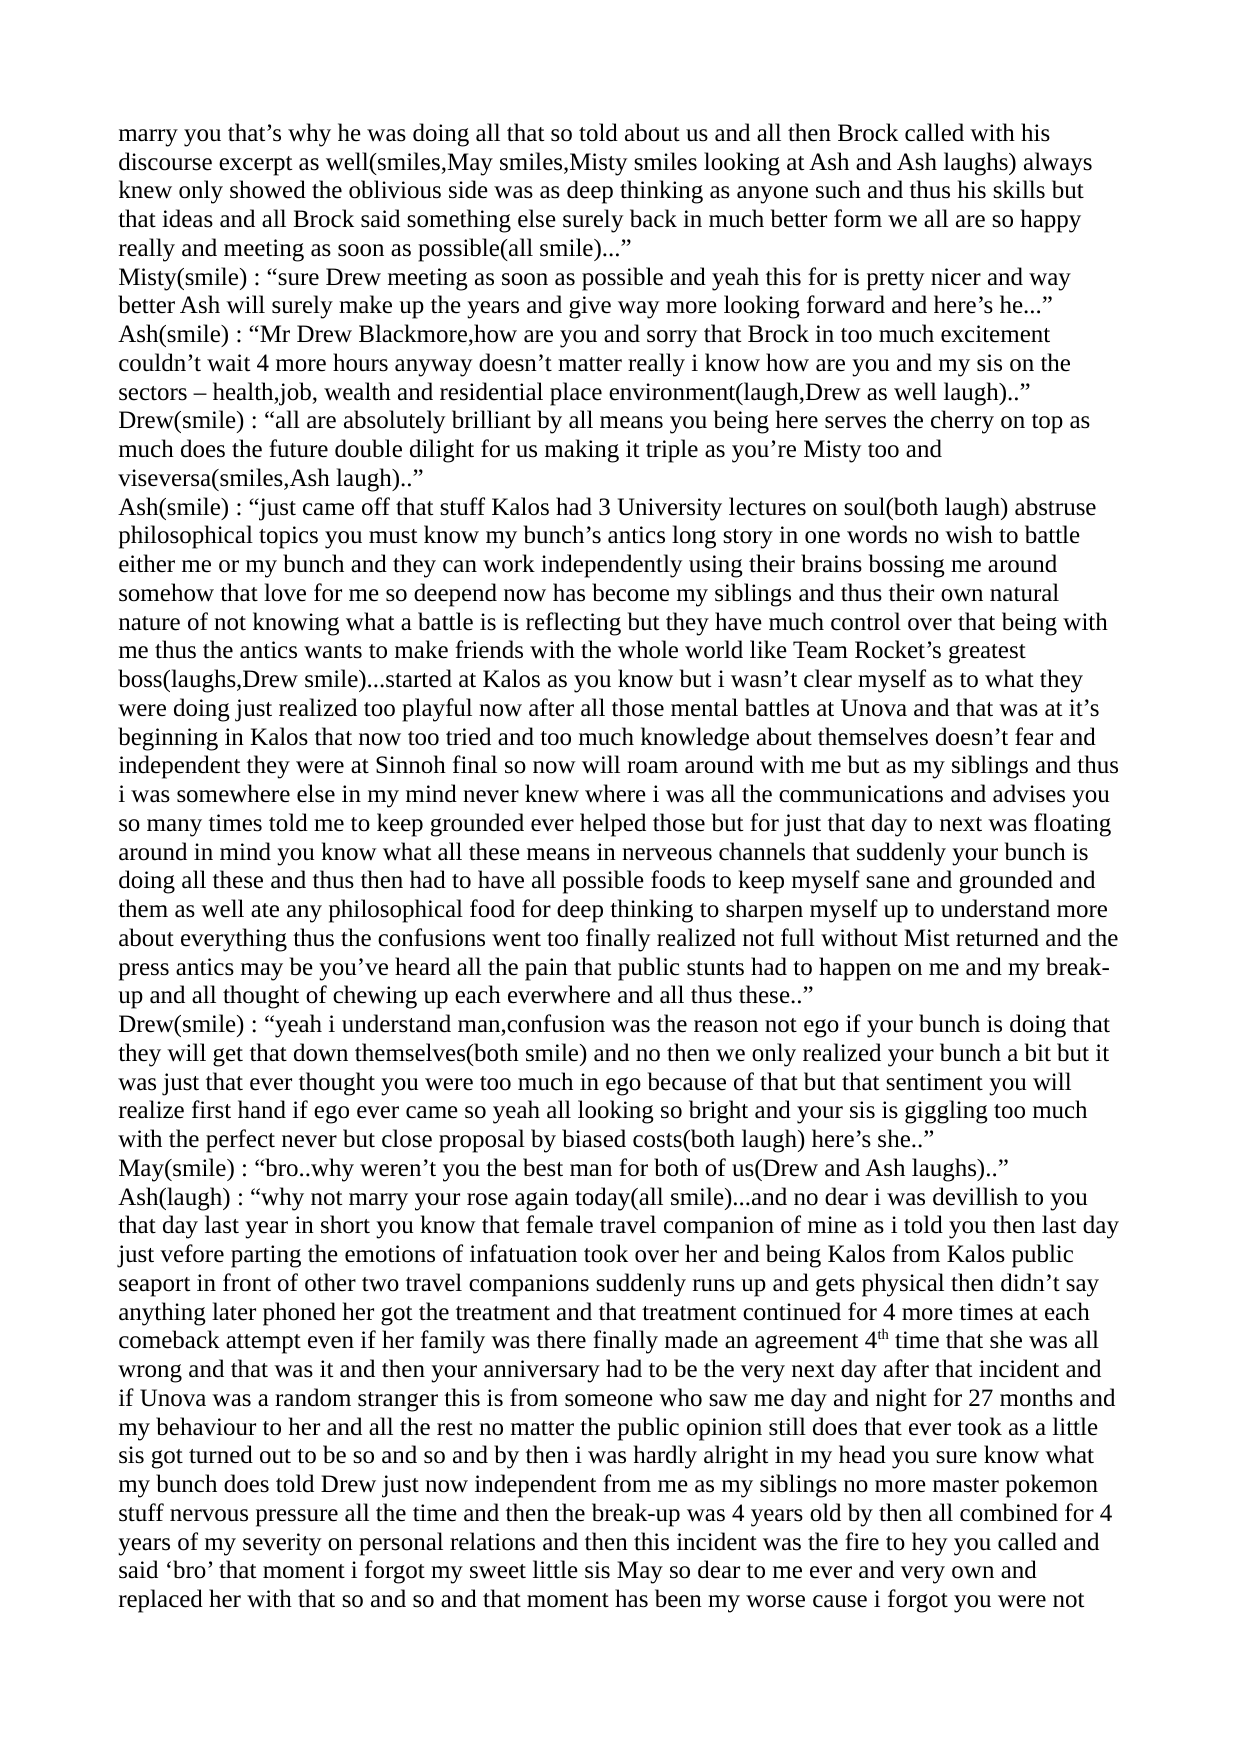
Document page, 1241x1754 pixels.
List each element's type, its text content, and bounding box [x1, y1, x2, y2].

text Ash(smile) : “just came off that stuff Kalos had 3 University lectures on soul(both laugh) abstruse philosophical topics you must know my bunch’s antics long story in one words no wish to battle either me or my bunch and they can work independently using their brains bossing me around somehow that love for me so deepend now has become my siblings and thus their own natural nature of not knowing what a battle is is reflecting but they have much control over that being with me thus the antics wants to make friends with the whole world like Team Rocket’s greatest boss(laughs,Drew smile)...started at Kalos as you know but i wasn’t clear myself as to what they were doing just realized too playful now after all those mental battles at Unova and that was at it’s beginning in Kalos that now too tried and too much knowledge about themselves doesn’t fear and independent they were at Sinnoh final so now will roam around with me but as my siblings and thus i was somewhere else in my mind never knew where i was all the communications and advises you so many times told me to keep grounded ever helped those but for just that day to next was floating around in mind you know what all these means in nerveous channels that suddenly your bunch is doing all these and thus then had to have all possible foods to keep myself sane and grounded and them as well ate any philosophical food for deep thinking to sharpen myself up to understand more about everything thus the confusions went too finally realized not full without Mist returned and the press antics may be you’ve heard all the pain that public stunts had to happen on me and my break-up and all thought of chewing up each everwhere and all thus these..” [118, 492, 1122, 1009]
text marry you that’s why he was doing all that so told about us and all then Brock called with his discourse excerpt as well(smiles,May smiles,Misty smiles looking at Ash and Ash laughs) always knew only showed the oblivious side was as deep thinking as anyone such and thus his skills but that ideas and all Brock said something else surely back in much better form we all are so happy really and meeting as soon as possible(all smile)...” [118, 118, 1122, 262]
text Ash(smile) : “Mr Drew Blackmore,how are you and sorry that Brock in too much excitement couldn’t wait 4 more hours anyway doesn’t matter really i know how are you and my sis on the sectors – health,job, wealth and residential place environment(laugh,Drew as well laugh)..” [118, 319, 1122, 406]
text May(smile) : “bro..why weren’t you the best man for both of us(Drew and Ash laughs)..” [118, 1153, 1122, 1182]
text Drew(smile) : “all are absolutely brilliant by all means you being here serves the cherry on top as much does the future double dilight for us making it triple as you’re Misty too and viseversa(smiles,Ash laugh)..” [118, 406, 1122, 492]
text Ash(laugh) : “why not marry your rose again today(all smile)...and no dear i was devillish to you that day last year in short you know that female travel companion of mine as i told you then last day just vefore parting the emotions of infatuation took over her and being Kalos from Kalos public seaport in front of other two travel companions suddenly runs up and gets physical then didn’t say anything later phoned her got the treatment and that treatment continued for 4 more times at each comeback attempt even if her family was there finally made an agreement 4th time that she was all wrong and that was it and then your anniversary had to be the very next day after that incident and if Unova was a random stranger this is from someone who saw me day and night for 27 months and my behaviour to her and all the rest no matter the public opinion still does that ever took as a little sis got turned out to be so and so and by then i was hardly alright in my head you sure know what my bunch does told Drew just now independent from me as my siblings no more master pokemon stuff nervous pressure all the time and then the break-up was 4 years old by then all combined for 4 years of my severity on personal relations and then this incident was the fire to hey you called and said ‘bro’ that moment i forgot my sweet little sis May so dear to me ever and very own and replaced her with that so and so and that moment has been my worse cause i forgot you were not [118, 1182, 1122, 1613]
text Drew(smile) : “yeah i understand man,confusion was the reason not ego if your bunch is doing that they will get that down themselves(both smile) and no then we only realized your bunch a bit but it was just that ever thought you were too much in ego because of that but that sentiment you will realize first hand if ego ever came so yeah all looking so bright and your sis is giggling too much with the perfect never but close proposal by biased costs(both laugh) here’s she..” [118, 1009, 1122, 1153]
text Misty(smile) : “sure Drew meeting as soon as possible and yeah this for is pretty nicer and way better Ash will surely make up the years and give way more looking forward and here’s he...” [118, 262, 1122, 319]
